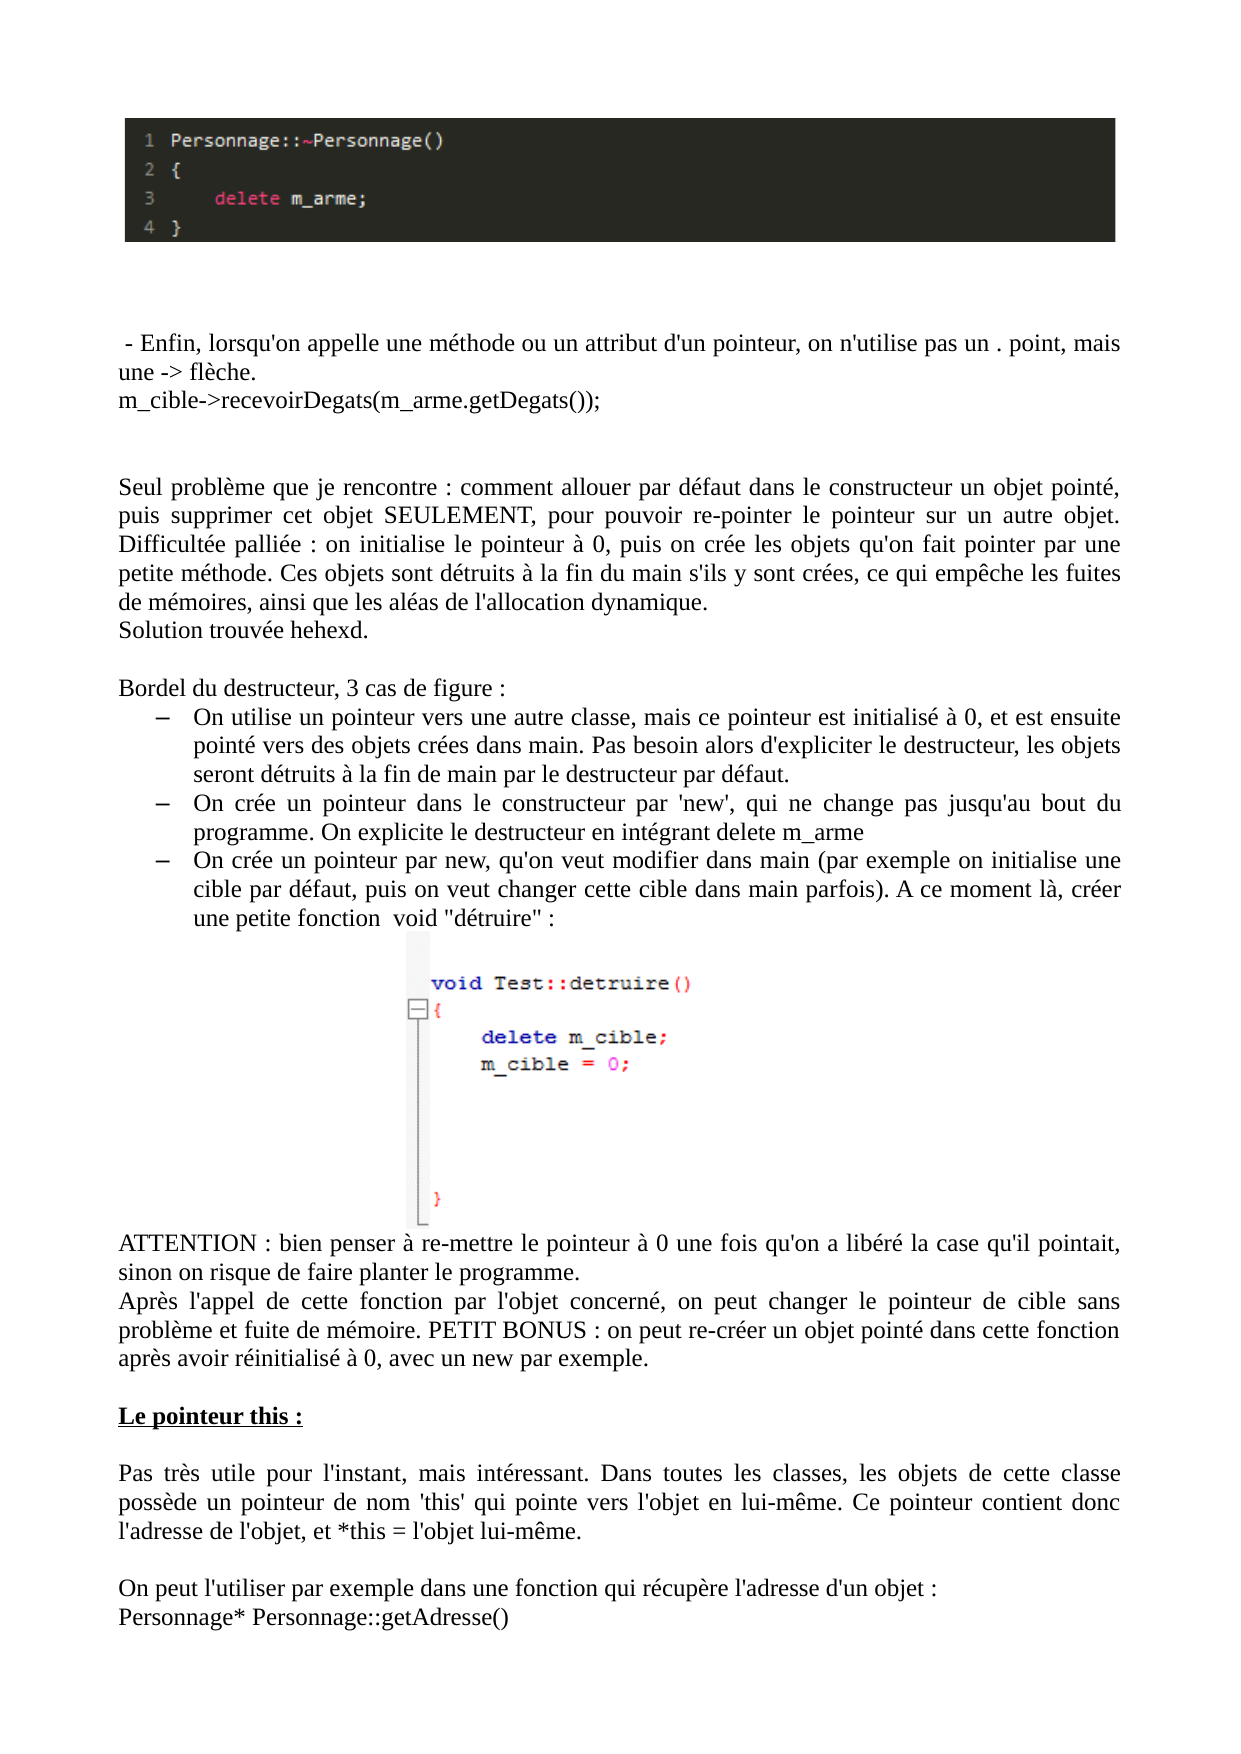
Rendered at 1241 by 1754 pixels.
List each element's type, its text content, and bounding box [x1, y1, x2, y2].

text ATTENTION : bien penser à re-mettre le pointeur à 0 une fois qu'on a libéré la case qu'il pointait, sinon on risque de faire planter le programme. [118, 932, 1122, 1286]
list On utilise un pointeur vers une autre classe, mais ce pointeur est initialisé à 0, et est ensuite pointé vers des objets crées dans main. Pas besoin alors d'expliciter le destructeur, les objets seront détruits à la fin de main par le destructeur par défaut. [156, 702, 1122, 788]
list On crée un pointeur dans le constructeur par 'new', qui ne change pas jusqu'au bout du programme. On explicite le destructeur en intégrant delete m_arme [156, 788, 1122, 845]
list On crée un pointeur par new, qu'on veut modifier dans main (par exemple on initialise une cible par défaut, puis on veut changer cette cible dans main parfois). A ce moment là, créer une petite fonction void "détruire" : [156, 845, 1122, 932]
text Après l'appel de cette fonction par l'objet concerné, on peut changer le pointeur de cible sans problème et fuite de mémoire. PETIT BONUS : on peut re-créer un objet pointé dans cette fonction après avoir réinitialisé à 0, avec un new par exemple. [118, 1286, 1122, 1372]
text m_cible->recevoirDegats(m_arme.getDegats()); [118, 385, 1122, 414]
text Le pointeur this : [118, 1401, 1122, 1430]
text Solution trouvée hehexd. [118, 615, 1122, 644]
text Pas très utile pour l'instant, mais intéressant. Dans toutes les classes, les objets de cette classe possède un pointeur de nom 'this' qui pointe vers l'objet en lui-même. Ce pointeur contient donc l'adresse de l'objet, et *this = l'objet lui-même. [118, 1458, 1122, 1545]
text Seul problème que je rencontre : comment allouer par défaut dans le constructeur un objet pointé, puis supprimer cet objet SEULEMENT, pour pouvoir re-pointer le pointeur sur un autre objet. Difficultée palliée : on initialise le pointeur à 0, puis on crée les objets qu'on fait pointer par une petite méthode. Ces objets sont détruits à la fin du main s'ils y sont crées, ce qui empêche les fuites de mémoires, ainsi que les aléas de l'allocation dynamique. [118, 472, 1122, 615]
text - Enfin, lorsqu'on appelle une méthode ou un attribut d'un pointeur, on n'utilise pas un . point, mais une -> flèche. [118, 328, 1122, 385]
text Personnage* Personnage::getAdresse() [118, 1602, 1122, 1631]
text Bordel du destructeur, 3 cas de figure : [118, 673, 1122, 702]
text On peut l'utiliser par exemple dans une fonction qui récupère l'adresse d'un objet : [118, 1573, 1122, 1602]
